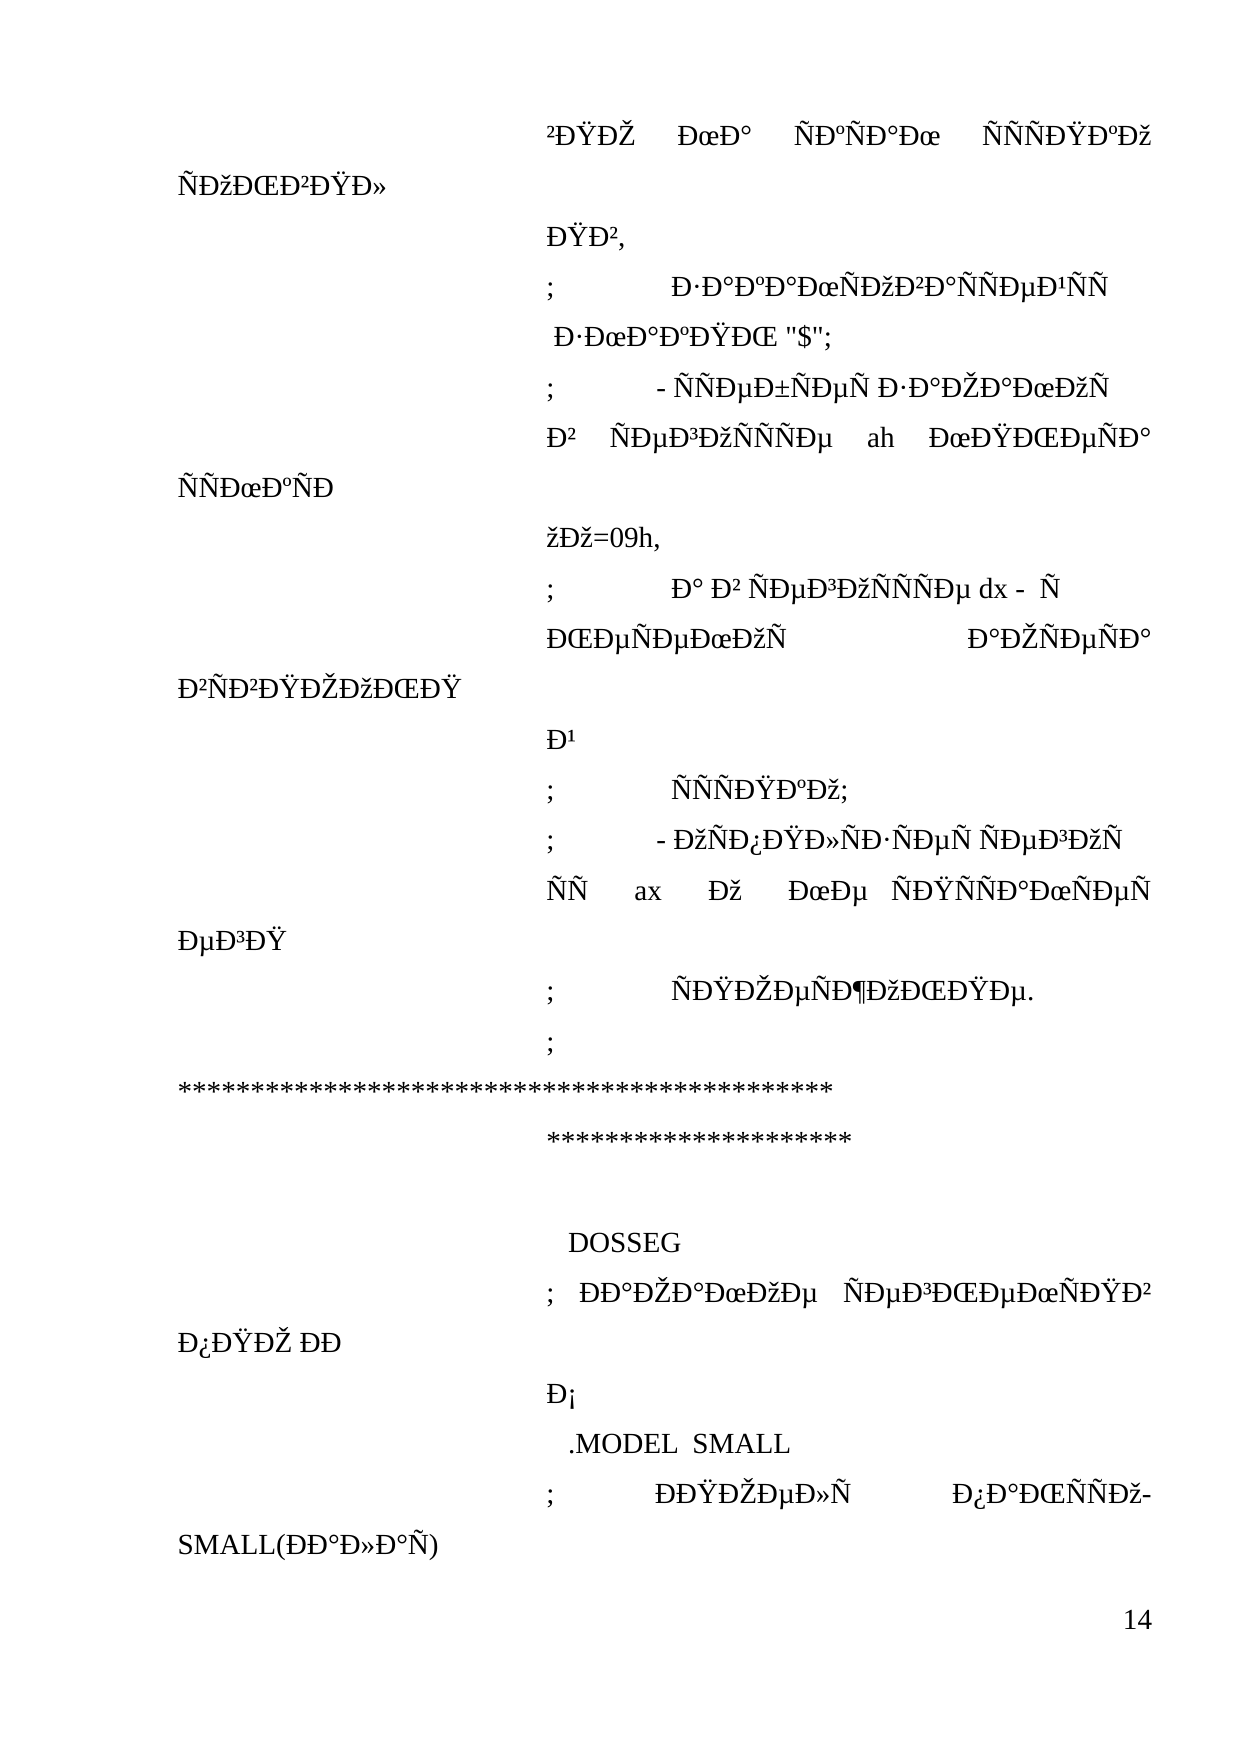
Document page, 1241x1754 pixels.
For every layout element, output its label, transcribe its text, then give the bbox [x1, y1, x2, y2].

text ; - ÐžÑÐ¿ÐŸÐ»ÑÐ·ÑÐµÑ ÑÐµÐ³ÐžÑ [177, 822, 1152, 856]
text Ð·ÐœÐ°ÐºÐŸÐŒ "$"; [177, 319, 1152, 353]
text ; Ð° Ð² ÑÐµÐ³ÐžÑÑÑÐµ dx - Ñ [177, 571, 1152, 604]
text ********************* [177, 1124, 1152, 1158]
text ÐŒÐµÑÐµÐœÐžÑ Ð°ÐŽÑÐµÑÐ° Ð²ÑÐ²ÐŸÐŽÐžÐŒÐŸ [177, 621, 1152, 705]
text ÑÑ ax Ðž ÐœÐµ ÑÐŸÑ ÑÐ°ÐœÑÐµÑ ÐµÐ³ÐŸ [177, 873, 1152, 957]
text ; Ð·Ð°ÐºÐ°ÐœÑÐžÐ²Ð°ÑÑÐµÐ¹ÑÑ [177, 269, 1152, 303]
text .MODEL SMALL [177, 1426, 1152, 1460]
text ; ÑÑÑÐŸÐºÐž; [177, 772, 1152, 806]
text Ð² ÑÐµÐ³ÐžÑÑÑÐµ ah ÐœÐŸÐŒÐµÑÐ° ÑÑÐœÐºÑÐ [177, 420, 1152, 504]
text ; ÑÐŸÐŽÐµÑÐ¶ÐžÐŒÐŸÐµ. [177, 973, 1152, 1007]
text ; ÐÐ°ÐŽÐ°ÐœÐžÐµ ÑÐµÐ³ÐŒÐµÐœÑÐŸÐ² Ð¿ÐŸÐŽ ÐÐ [177, 1275, 1152, 1359]
text ²ÐŸÐŽ ÐœÐ° ÑÐºÑÐ°Ðœ ÑÑÑÐŸÐºÐž ÑÐžÐŒÐ²ÐŸÐ» [177, 118, 1152, 202]
text ÐŸÐ², [177, 219, 1152, 252]
text DOSSEG [177, 1225, 1152, 1258]
text ; ********************************************* [177, 1024, 1152, 1108]
text ; ÐÐŸÐŽÐµÐ»Ñ Ð¿Ð°ÐŒÑÑÐž-SMALL(ÐÐ°Ð»Ð°Ñ) [177, 1477, 1152, 1560]
text Ð¹ [177, 722, 1152, 755]
text ; - ÑÑÐµÐ±ÑÐµÑ Ð·Ð°ÐŽÐ°ÐœÐžÑ [177, 370, 1152, 403]
text žÐž=09h, [177, 521, 1152, 554]
text Ð¡ [177, 1376, 1152, 1409]
